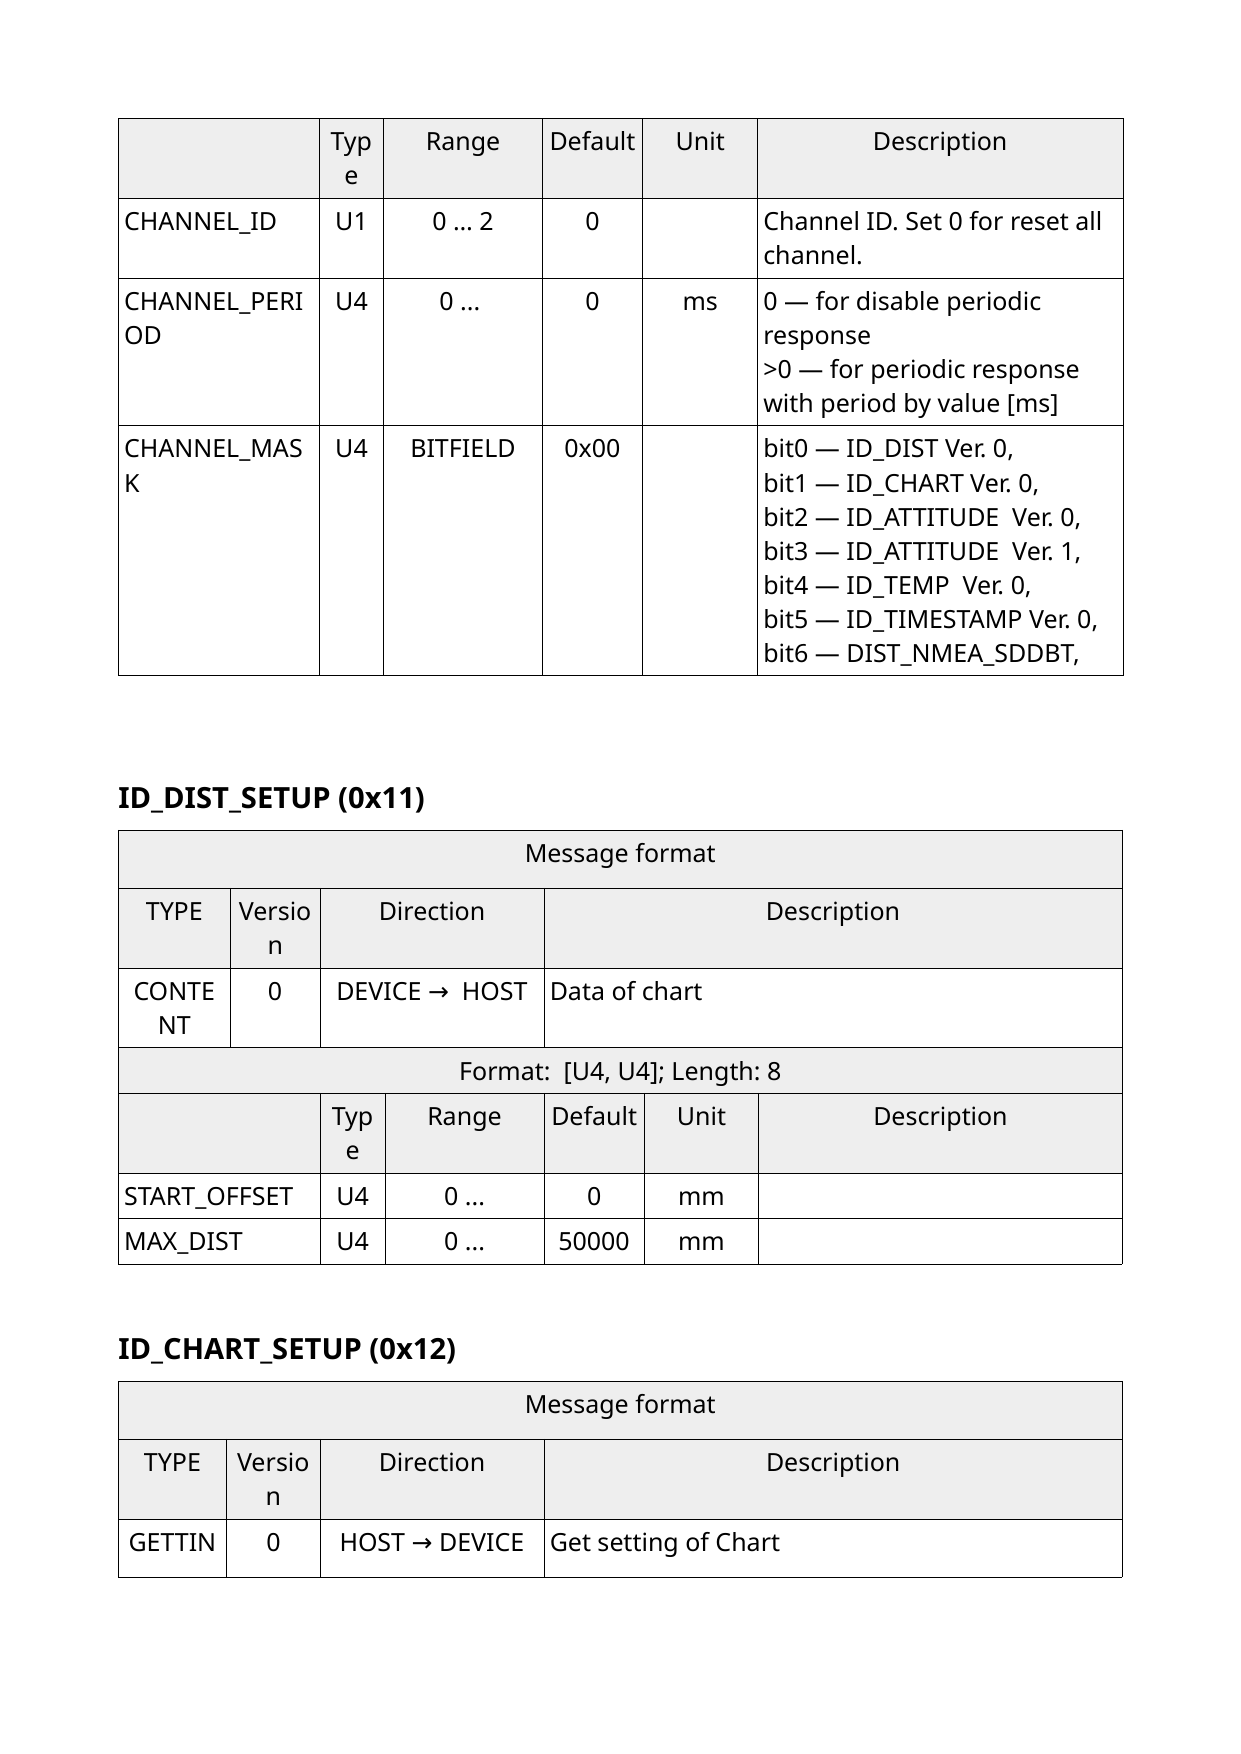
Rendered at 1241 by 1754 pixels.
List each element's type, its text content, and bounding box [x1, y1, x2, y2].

table_header Message format [119, 831, 1122, 888]
table_cell CONTENT [119, 969, 230, 1047]
table_cell [643, 426, 757, 675]
table_cell [759, 1219, 1122, 1264]
table_cell Description [545, 889, 1122, 968]
table_cell Unit [643, 119, 757, 198]
table_cell ms [643, 279, 757, 425]
table_cell Direction [321, 889, 544, 968]
table_cell Range [386, 1094, 544, 1173]
table_cell 0 ... [384, 279, 542, 425]
table_cell BITFIELD [384, 426, 542, 675]
subtitle ID_CHART_SETUP (0x12) [118, 1329, 1122, 1368]
table_cell U4 [321, 1219, 385, 1264]
table_cell CHANNEL_ID [119, 199, 319, 277]
table_cell GETTIN [119, 1520, 226, 1577]
table_cell Default [545, 1094, 644, 1173]
table_cell Channel ID. Set 0 for reset all channel. [758, 199, 1123, 277]
table_cell 50000 [545, 1219, 644, 1264]
table_cell Description [759, 1094, 1122, 1173]
subtitle ID_DIST_SETUP (0x11) [118, 778, 1122, 817]
table_cell Description [545, 1440, 1122, 1519]
table_cell U4 [321, 1174, 385, 1218]
table_cell Get setting of Chart [545, 1520, 1122, 1577]
table_cell Type [320, 119, 383, 198]
table_cell 0 [231, 969, 320, 1047]
table_cell CHANNEL_MASK [119, 426, 319, 675]
table_cell Description [758, 119, 1123, 198]
table_cell mm [645, 1219, 758, 1264]
table_cell mm [645, 1174, 758, 1218]
table_cell Default [543, 119, 642, 198]
table_cell Unit [645, 1094, 758, 1173]
table_cell 0 [545, 1174, 644, 1218]
table_cell 0 — for disable periodic response >0 — for periodic response with period by value [ms] [758, 279, 1123, 425]
table_cell TYPE [119, 1440, 226, 1519]
table_cell [119, 1094, 320, 1173]
table_cell 0 … 2 [384, 199, 542, 277]
table_cell bit0 — ID_DIST Ver. 0, bit1 — ID_CHART Ver. 0, bit2 — ID_ATTITUDE Ver. 0, bit3 — ID_ATTITUDE Ver. 1, bit4 — ID_TEMP Ver. 0, bit5 — ID_TIMESTAMP Ver. 0, bit6 — DIST_NMEA_SDDBT, [758, 426, 1123, 675]
table_cell U4 [320, 426, 383, 675]
table_cell MAX_DIST [119, 1219, 320, 1264]
table_cell DEVICE → HOST [321, 969, 544, 1047]
table_cell Range [384, 119, 542, 198]
table_cell HOST → DEVICE [321, 1520, 544, 1577]
table_cell 0x00 [543, 426, 642, 675]
table_cell 0 ... [386, 1174, 544, 1218]
table_header Message format [119, 1382, 1122, 1439]
table_cell Version [227, 1440, 320, 1519]
table_cell U1 [320, 199, 383, 277]
table_cell [759, 1174, 1122, 1218]
table_cell [643, 199, 757, 277]
table_cell 0 [227, 1520, 320, 1577]
table_cell CHANNEL_PERIOD [119, 279, 319, 425]
table_cell Version [231, 889, 320, 968]
table_cell [119, 119, 319, 198]
table_cell Direction [321, 1440, 544, 1519]
table_cell 0 ... [386, 1219, 544, 1264]
table_cell Format: [U4, U4]; Length: 8 [119, 1048, 1122, 1093]
table_cell Data of chart [545, 969, 1122, 1047]
table_cell U4 [320, 279, 383, 425]
table_cell 0 [543, 199, 642, 277]
table_cell Type [321, 1094, 385, 1173]
table_cell TYPE [119, 889, 230, 968]
table_cell 0 [543, 279, 642, 425]
table_cell START_OFFSET [119, 1174, 320, 1218]
